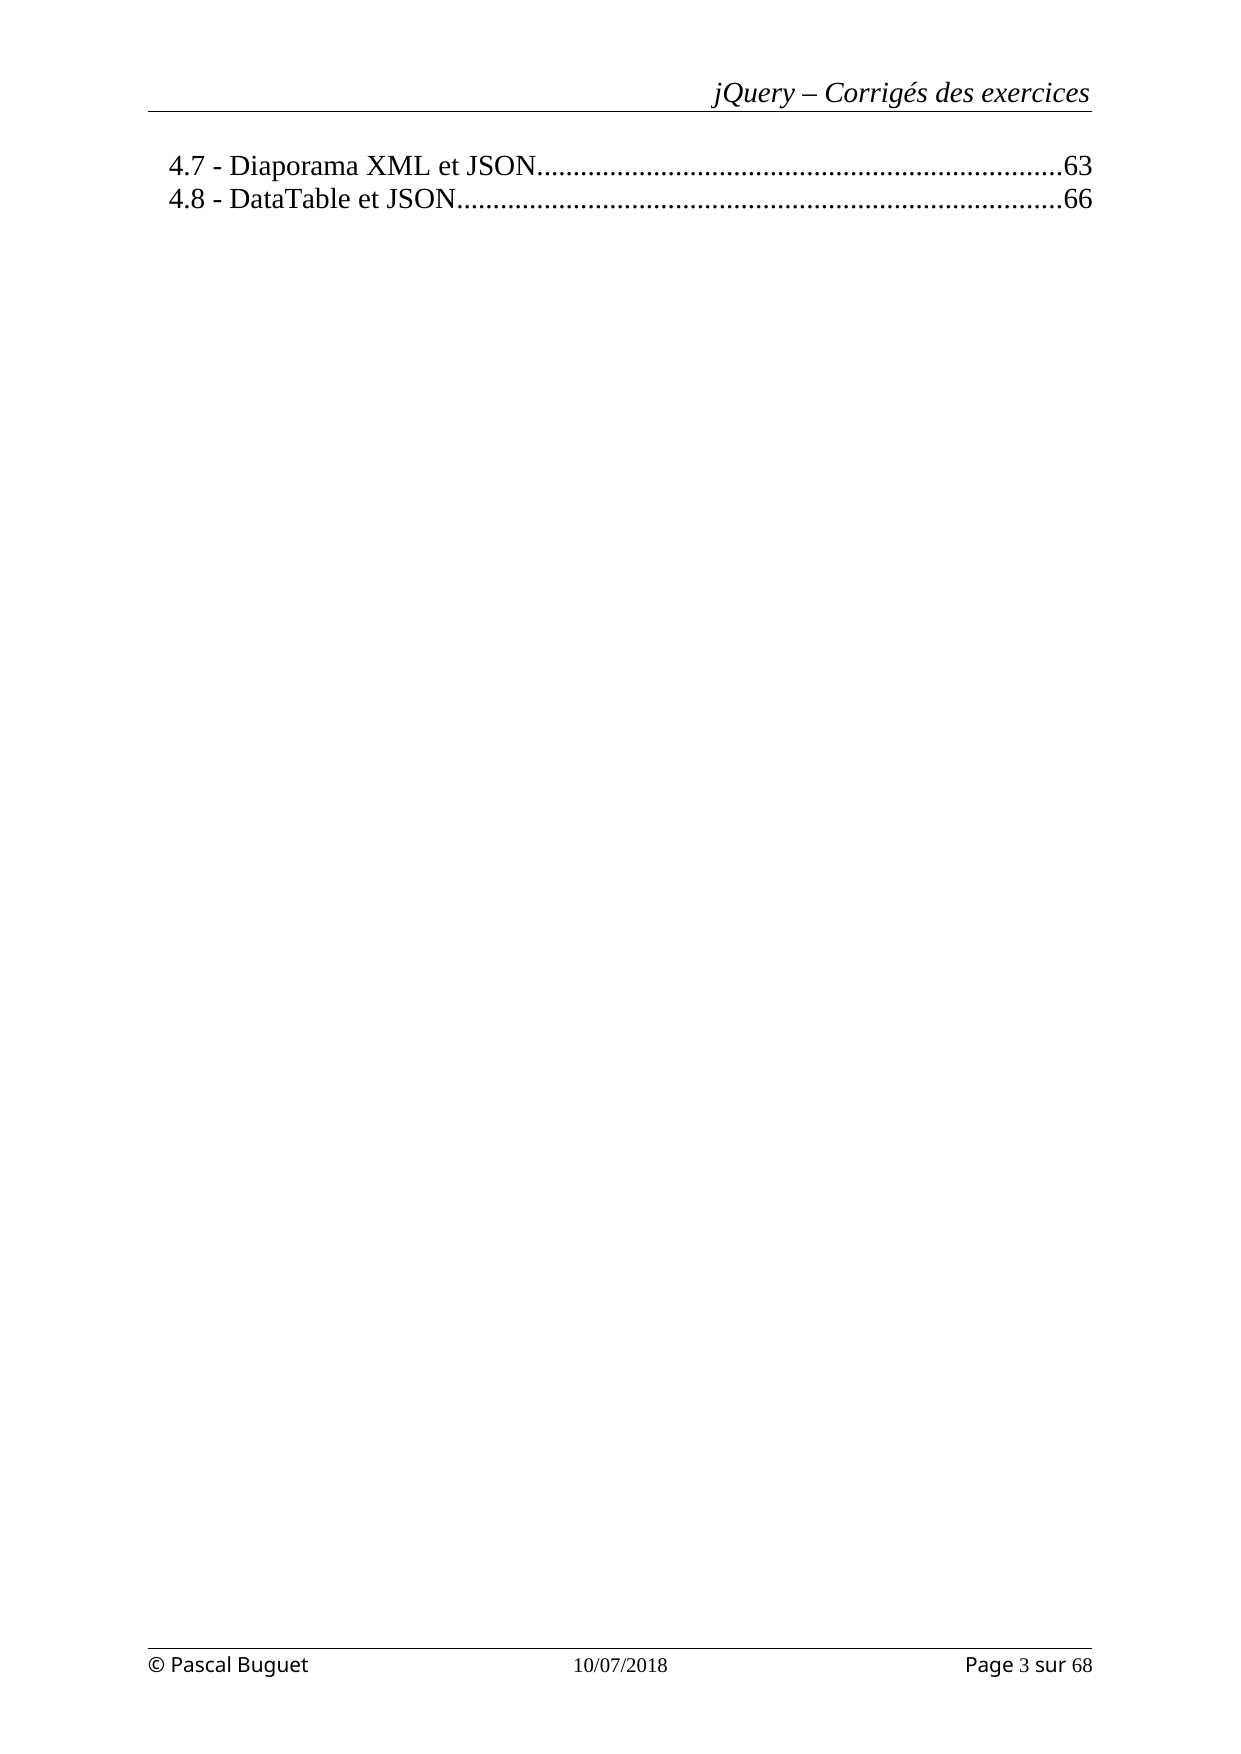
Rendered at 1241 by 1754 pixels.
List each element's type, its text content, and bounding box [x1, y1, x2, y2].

text 4.7 - Diaporama XML et JSON 63 [168, 148, 1092, 181]
text 4.8 - DataTable et JSON 66 [168, 181, 1092, 215]
